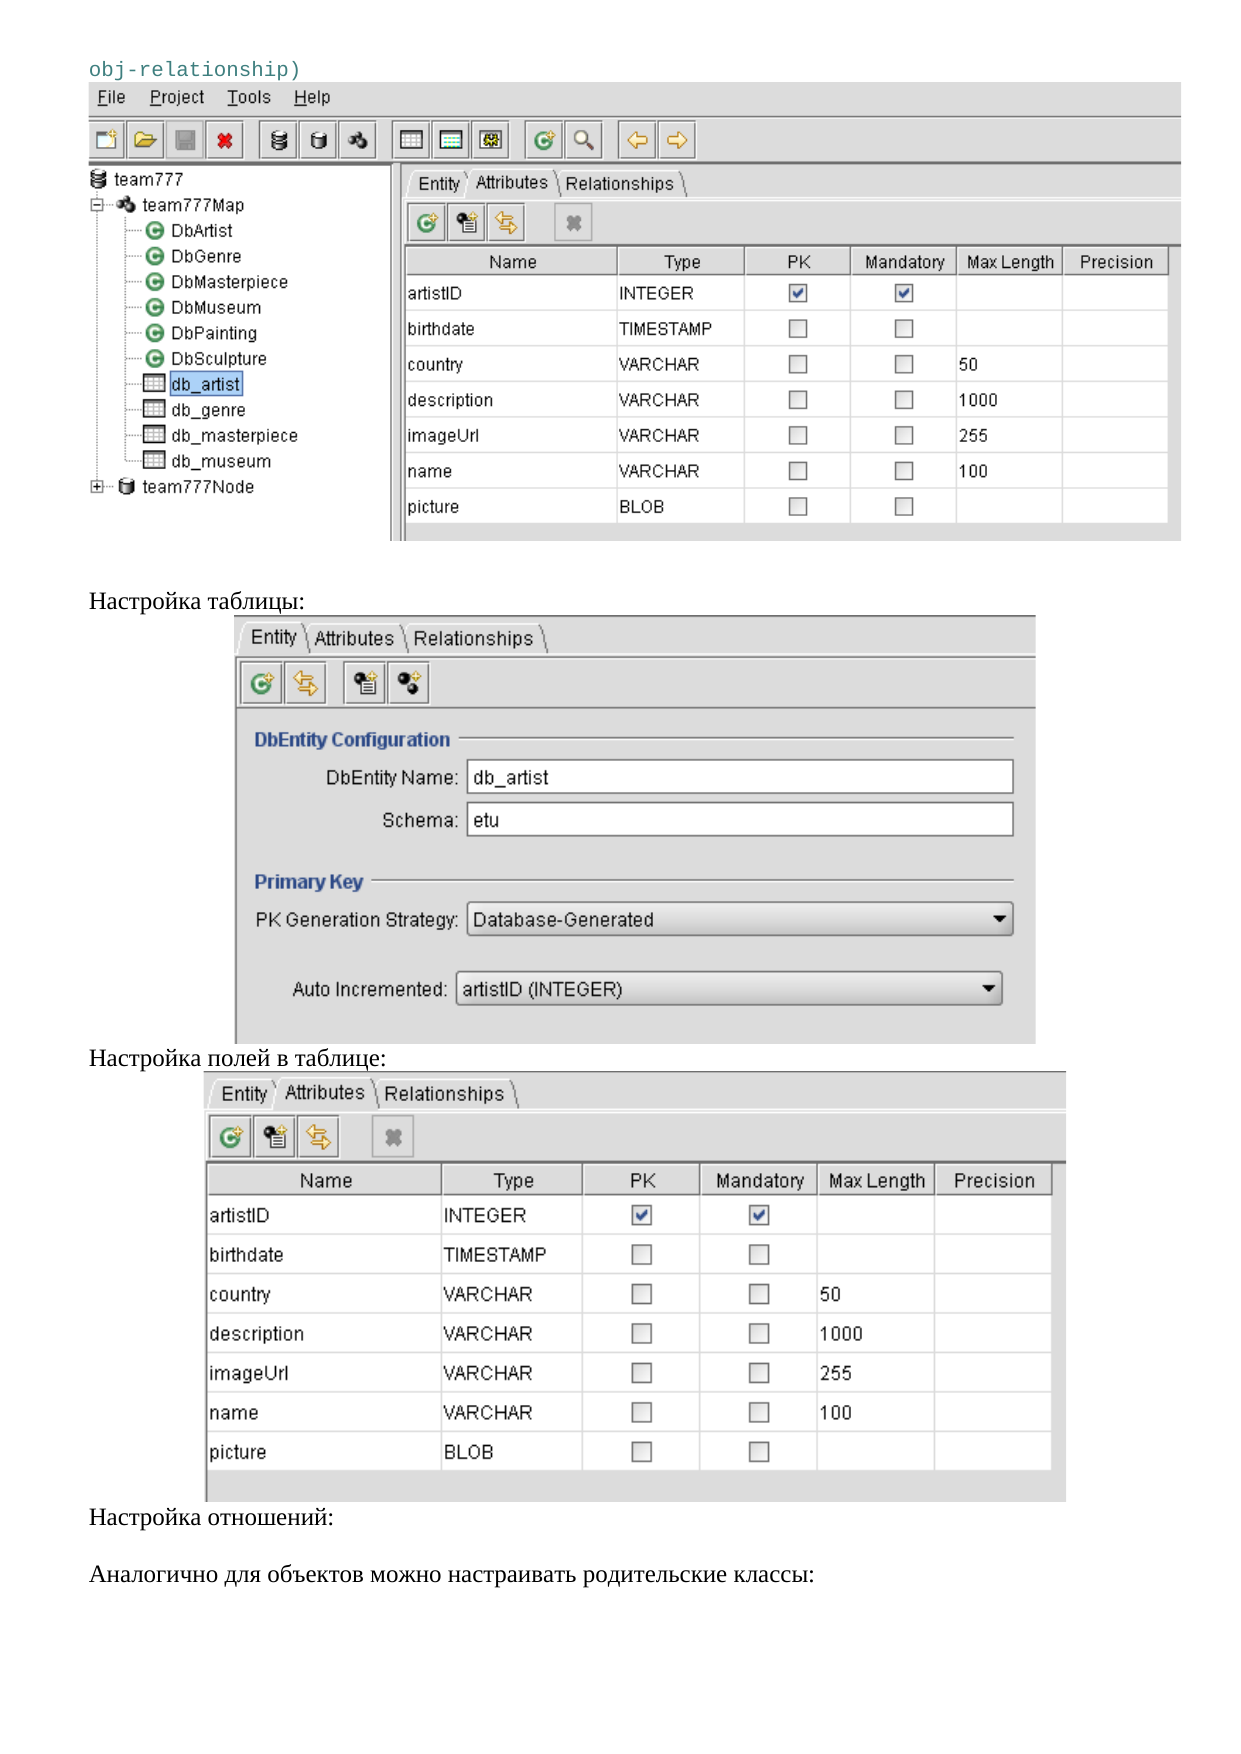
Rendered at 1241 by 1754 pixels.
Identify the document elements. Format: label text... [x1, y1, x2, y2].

text obj-relationship) [88, 59, 1181, 82]
text Настройка полей в таблице: [88, 615, 1181, 1072]
text Настройка таблицы: [88, 586, 1181, 615]
text Аналогично для объектов можно настраивать родительские классы: [88, 1559, 1181, 1588]
text Настройка отношений: [88, 1072, 1181, 1530]
